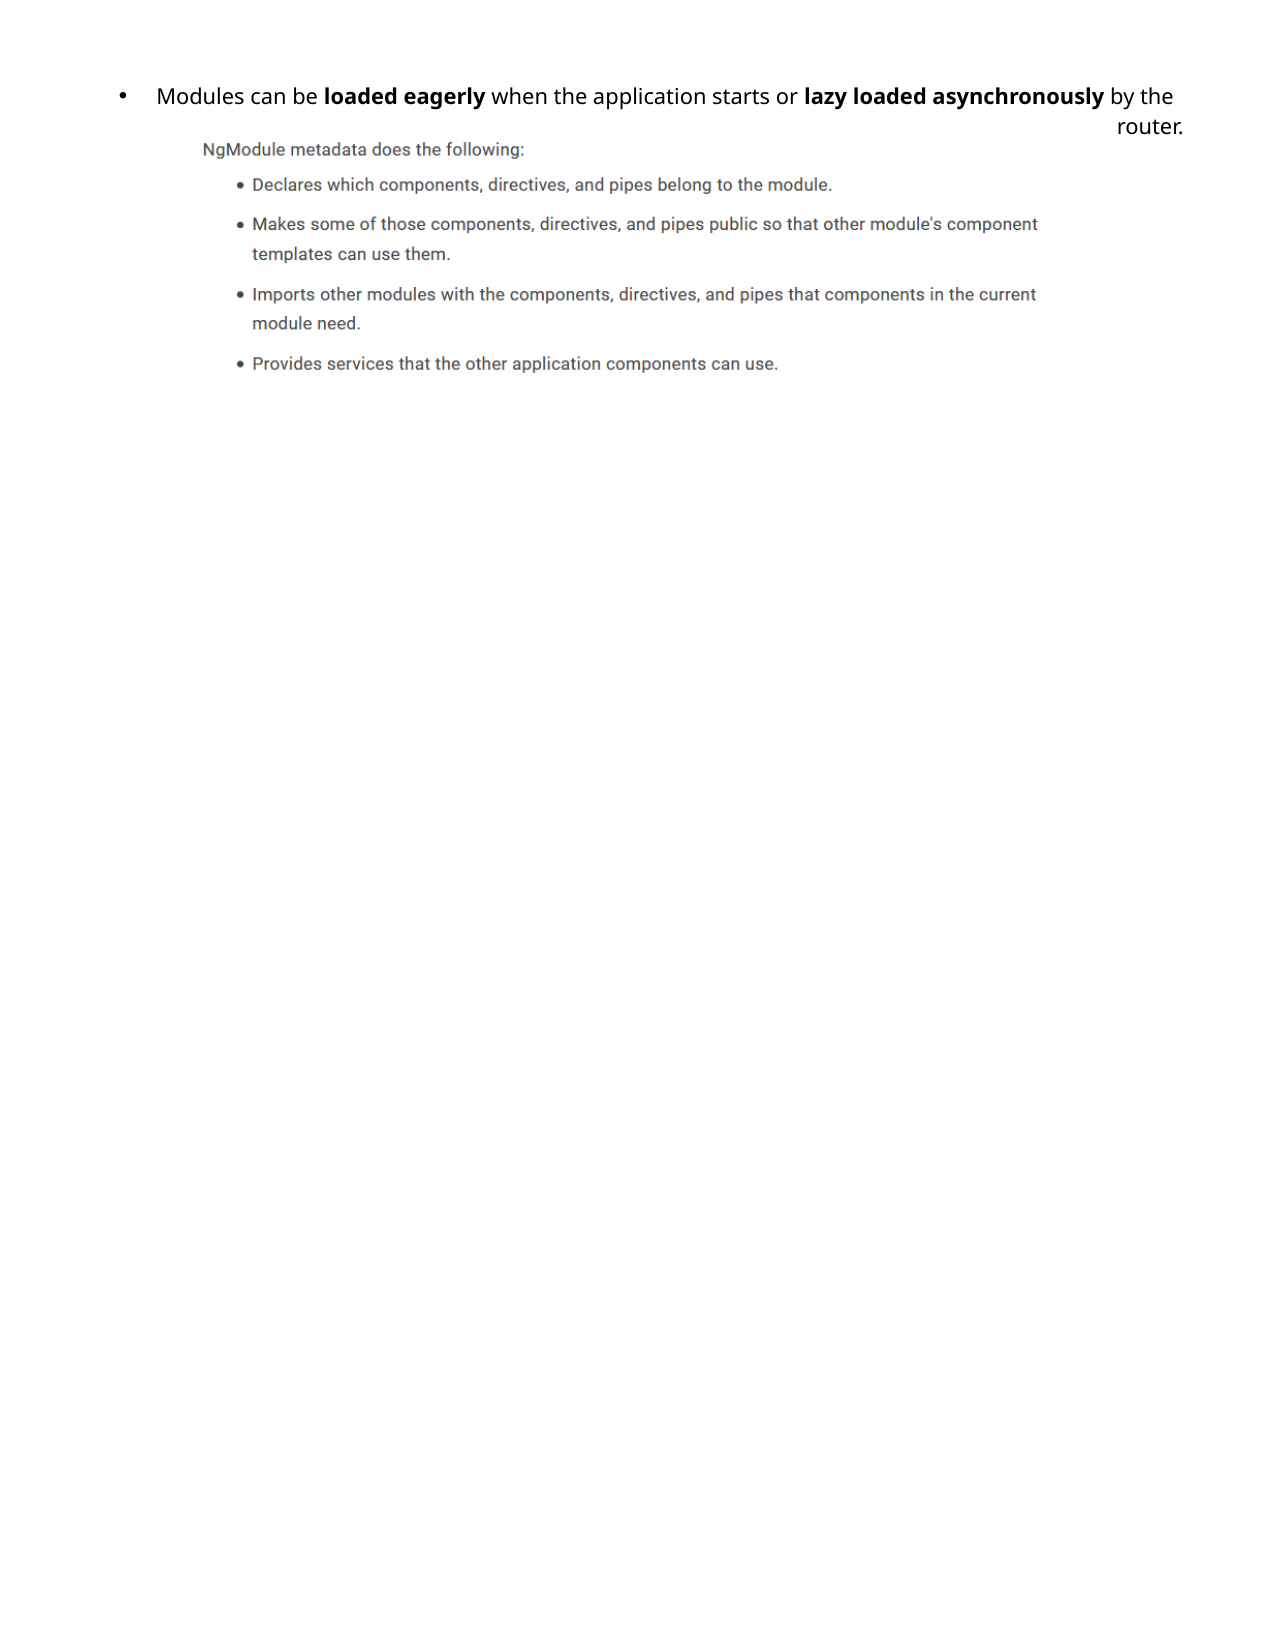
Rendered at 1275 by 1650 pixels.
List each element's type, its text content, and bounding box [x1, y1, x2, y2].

picture [199, 138, 1042, 377]
list Modules can be loaded eagerly when the application starts or lazy loaded asynchronously by the router. [118, 81, 1194, 141]
